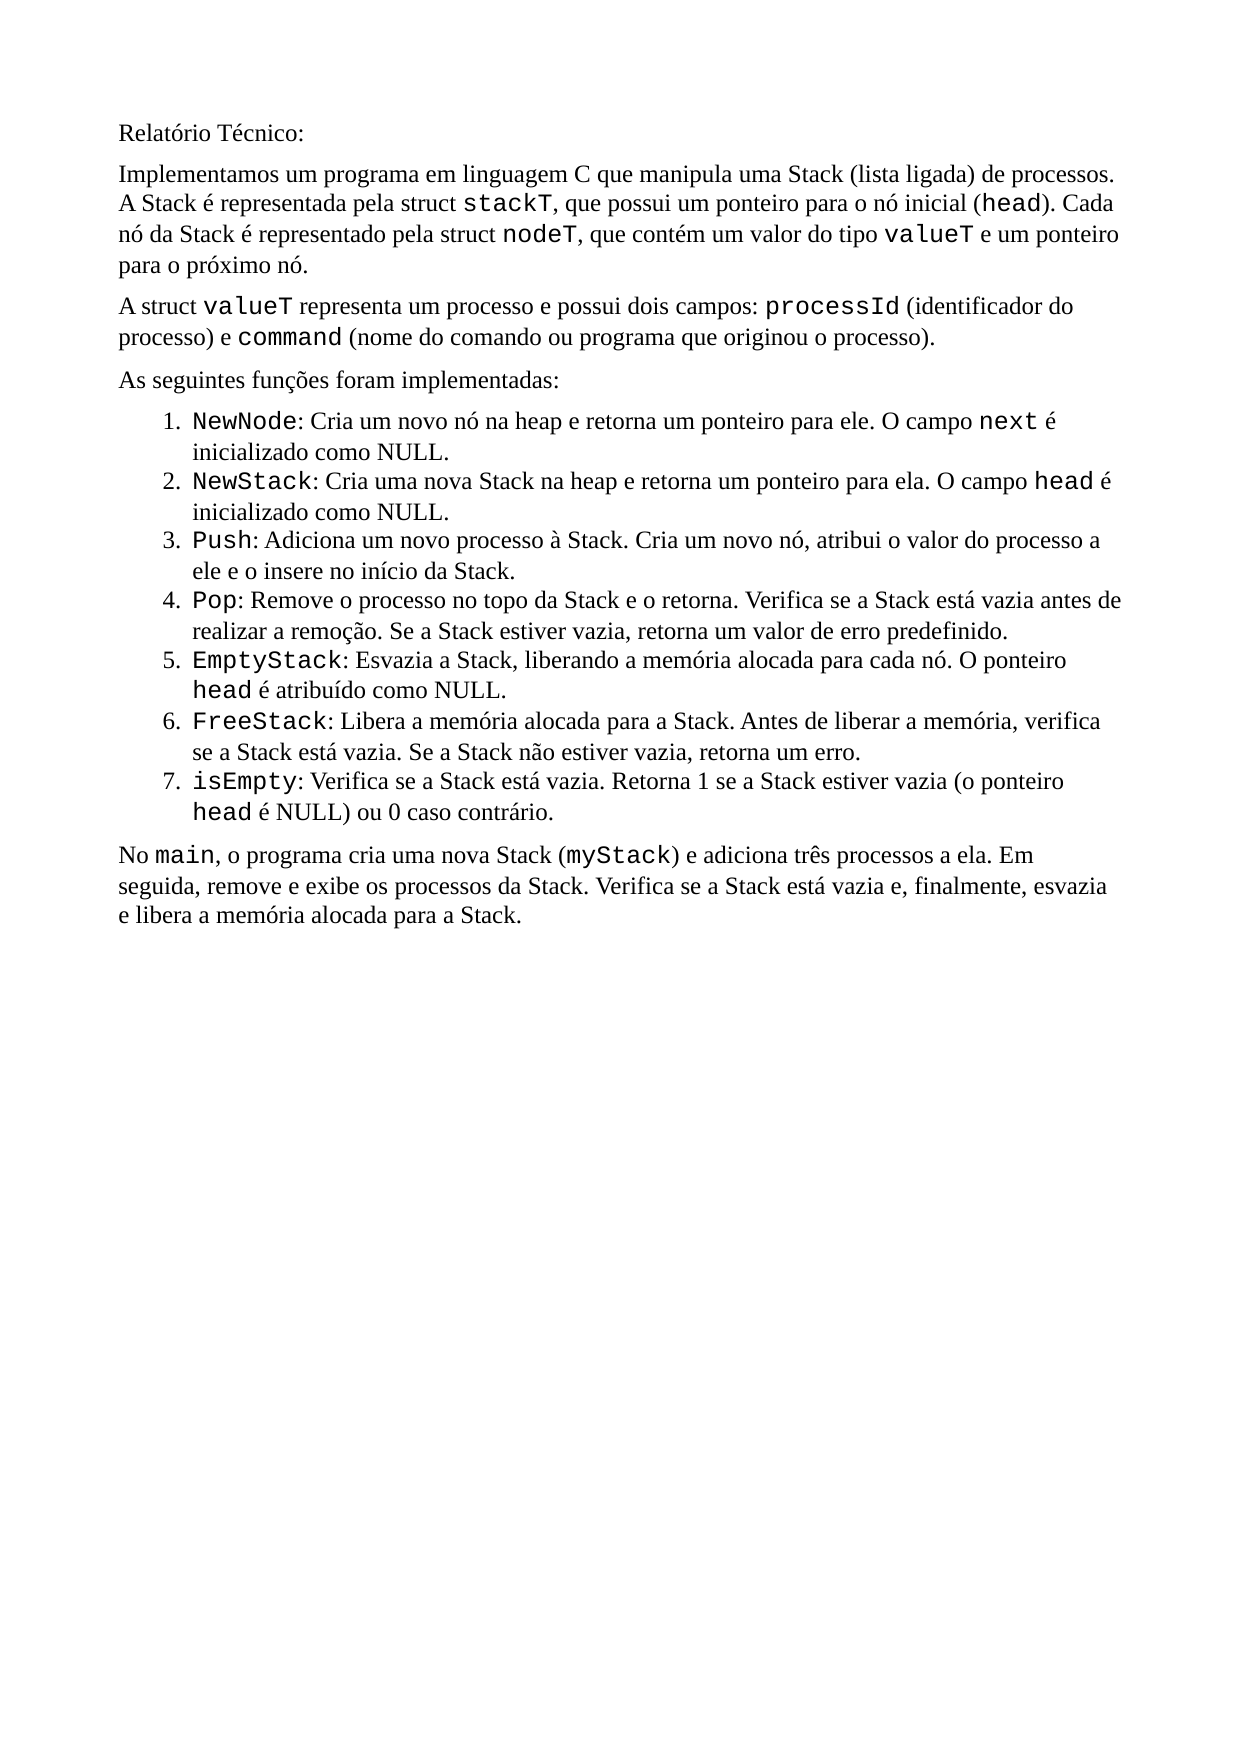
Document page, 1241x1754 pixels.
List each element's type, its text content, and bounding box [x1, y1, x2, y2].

text No main, o programa cria uma nova Stack (myStack) e adiciona três processos a ela. Em seguida, remove e exibe os processos da Stack. Verifica se a Stack está vazia e, finalmente, esvazia e libera a memória alocada para a Stack. [118, 840, 1122, 928]
list EmptyStack: Esvazia a Stack, liberando a memória alocada para cada nó. O ponteiro head é atribuído como NULL. [162, 645, 1122, 706]
list Pop: Remove o processo no topo da Stack e o retorna. Verifica se a Stack está vazia antes de realizar a remoção. Se a Stack estiver vazia, retorna um valor de erro predefinido. [162, 585, 1122, 645]
list Push: Adiciona um novo processo à Stack. Cria um novo nó, atribui o valor do processo a ele e o insere no início da Stack. [162, 526, 1122, 585]
list NewNode: Cria um novo nó na heap e retorna um ponteiro para ele. O campo next é inicializado como NULL. [162, 406, 1122, 466]
text A struct valueT representa um processo e possui dois campos: processId (identificador do processo) e command (nome do comando ou programa que originou o processo). [118, 291, 1122, 353]
list FreeStack: Libera a memória alocada para a Stack. Antes de liberar a memória, verifica se a Stack está vazia. Se a Stack não estiver vazia, retorna um erro. [162, 706, 1122, 766]
list isEmpty: Verifica se a Stack está vazia. Retorna 1 se a Stack estiver vazia (o ponteiro head é NULL) ou 0 caso contrário. [162, 766, 1122, 828]
text As seguintes funções foram implementadas: [118, 365, 1122, 394]
text Implementamos um programa em linguagem C que manipula uma Stack (lista ligada) de processos. A Stack é representada pela struct stackT, que possui um ponteiro para o nó inicial (head). Cada nó da Stack é representado pela struct nodeT, que contém um valor do tipo valueT e um ponteiro para o próximo nó. [118, 159, 1122, 278]
text Relatório Técnico: [118, 118, 1122, 147]
list NewStack: Cria uma nova Stack na heap e retorna um ponteiro para ela. O campo head é inicializado como NULL. [162, 466, 1122, 526]
